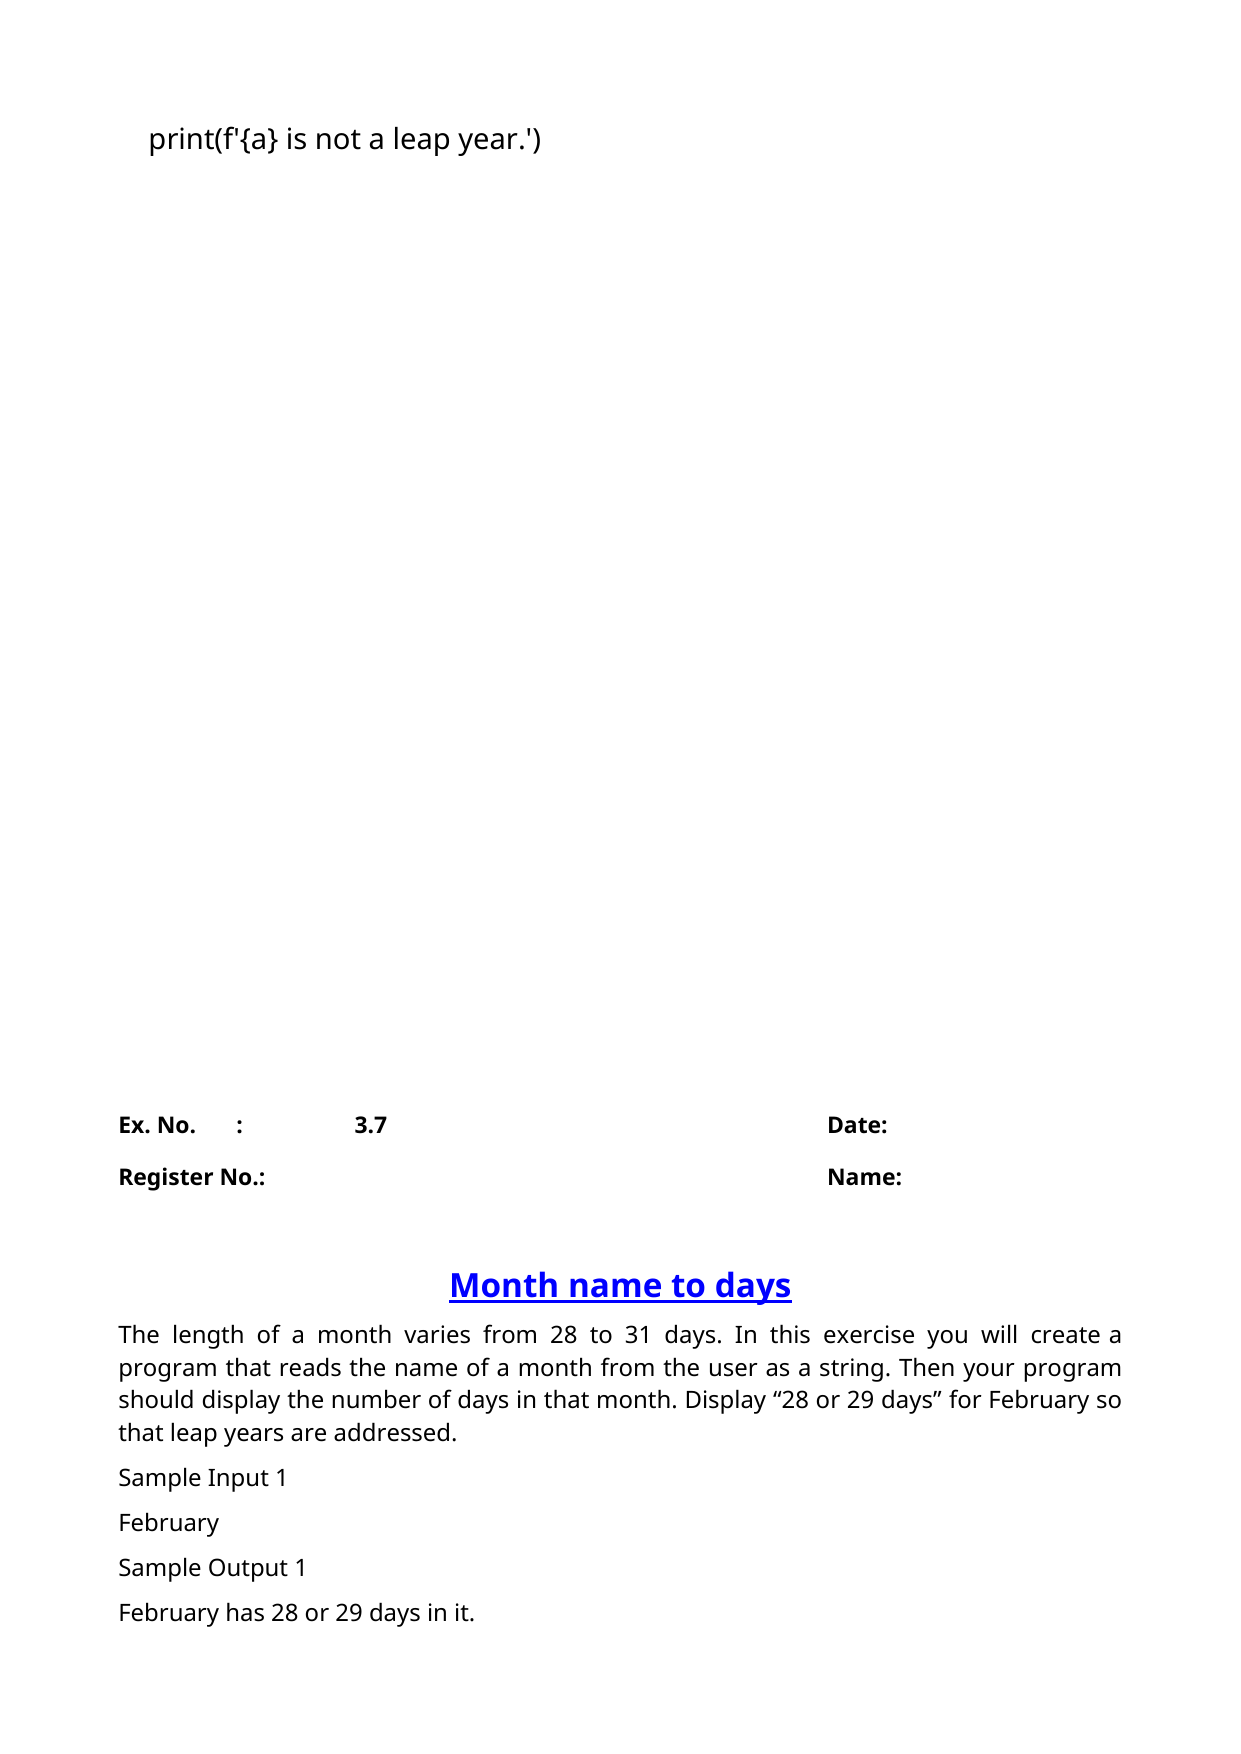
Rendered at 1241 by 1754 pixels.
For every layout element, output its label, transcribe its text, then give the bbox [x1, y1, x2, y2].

text Register No.: Name: [118, 1161, 1122, 1192]
text February [118, 1506, 1122, 1538]
text print(f'{a} is not a leap year.') [118, 118, 1122, 158]
text Ex. No. : 3.7 Date: [118, 1109, 1122, 1140]
text February has 28 or 29 days in it. [118, 1596, 1122, 1629]
text The length of a month varies from 28 to 31 days. In this exercise you will create a program that reads the name of a month from the user as a string. Then your program should display the number of days in that month. Display “28 or 29 days” for February so that leap years are addressed. [118, 1318, 1122, 1448]
text Month name to days [118, 1262, 1122, 1307]
text Sample Input 1 [118, 1461, 1122, 1493]
text Sample Output 1 [118, 1551, 1122, 1583]
